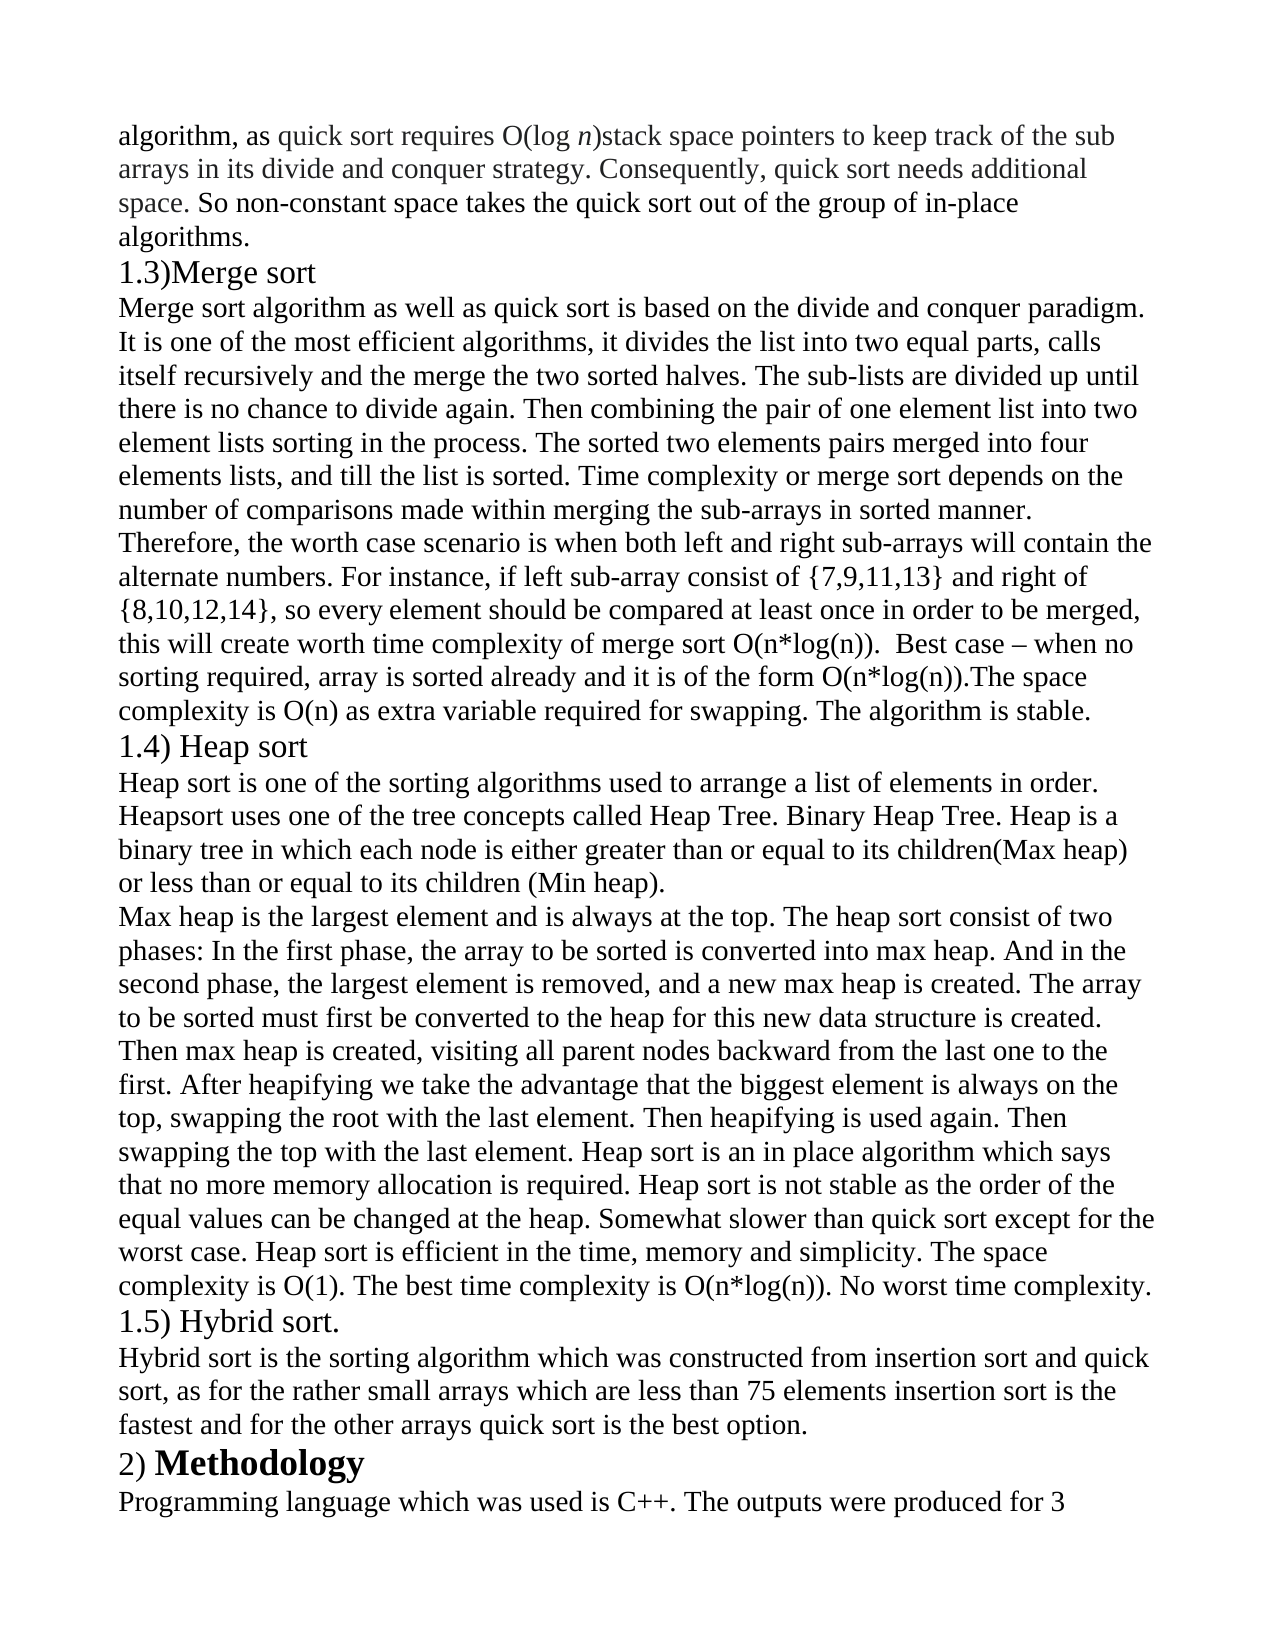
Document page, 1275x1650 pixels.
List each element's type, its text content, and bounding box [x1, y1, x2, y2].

text algorithm, as quick sort requires O(log n)stack space pointers to keep track of the sub arrays in its divide and conquer strategy. Consequently, quick sort needs additional space. So non-constant space takes the quick sort out of the group of in-place algorithms. [118, 118, 1157, 252]
text Programming language which was used is C++. The outputs were produced for 3 [118, 1484, 1157, 1517]
text 1.4) Heap sort [118, 727, 1157, 765]
text Heap sort is one of the sorting algorithms used to arrange a list of elements in order. Heapsort uses one of the tree concepts called Heap Tree. Binary Heap Tree. Heap is a binary tree in which each node is either greater than or equal to its children(Max heap) or less than or equal to its children (Min heap). [118, 765, 1157, 899]
text 2) Methodology [118, 1441, 1157, 1484]
text 1.3)Merge sort [118, 252, 1157, 291]
text Max heap is the largest element and is always at the top. The heap sort consist of two phases: In the first phase, the array to be sorted is converted into max heap. And in the second phase, the largest element is removed, and a new max heap is created. The array to be sorted must first be converted to the heap for this new data structure is created. Then max heap is created, visiting all parent nodes backward from the last one to the first. After heapifying we take the advantage that the biggest element is always on the top, swapping the root with the last element. Then heapifying is used again. Then swapping the top with the last element. Heap sort is an in place algorithm which says that no more memory allocation is required. Heap sort is not stable as the order of the equal values can be changed at the heap. Somewhat slower than quick sort except for the worst case. Heap sort is efficient in the time, memory and simplicity. The space complexity is O(1). The best time complexity is O(n*log(n)). No worst time complexity. [118, 899, 1157, 1302]
text Hybrid sort is the sorting algorithm which was constructed from insertion sort and quick sort, as for the rather small arrays which are less than 75 elements insertion sort is the fastest and for the other arrays quick sort is the best option. [118, 1340, 1157, 1441]
text Merge sort algorithm as well as quick sort is based on the divide and conquer paradigm. It is one of the most efficient algorithms, it divides the list into two equal parts, calls itself recursively and the merge the two sorted halves. The sub-lists are divided up until there is no chance to divide again. Then combining the pair of one element list into two element lists sorting in the process. The sorted two elements pairs merged into four elements lists, and till the list is sorted. Time complexity or merge sort depends on the number of comparisons made within merging the sub-arrays in sorted manner. Therefore, the worth case scenario is when both left and right sub-arrays will contain the alternate numbers. For instance, if left sub-array consist of {7,9,11,13} and right of {8,10,12,14}, so every element should be compared at least once in order to be merged, this will create worth time complexity of merge sort O(n*log(n)). Best case – when no sorting required, array is sorted already and it is of the form O(n*log(n)).The space complexity is O(n) as extra variable required for swapping. The algorithm is stable. [118, 291, 1157, 727]
text 1.5) Hybrid sort. [118, 1302, 1157, 1340]
